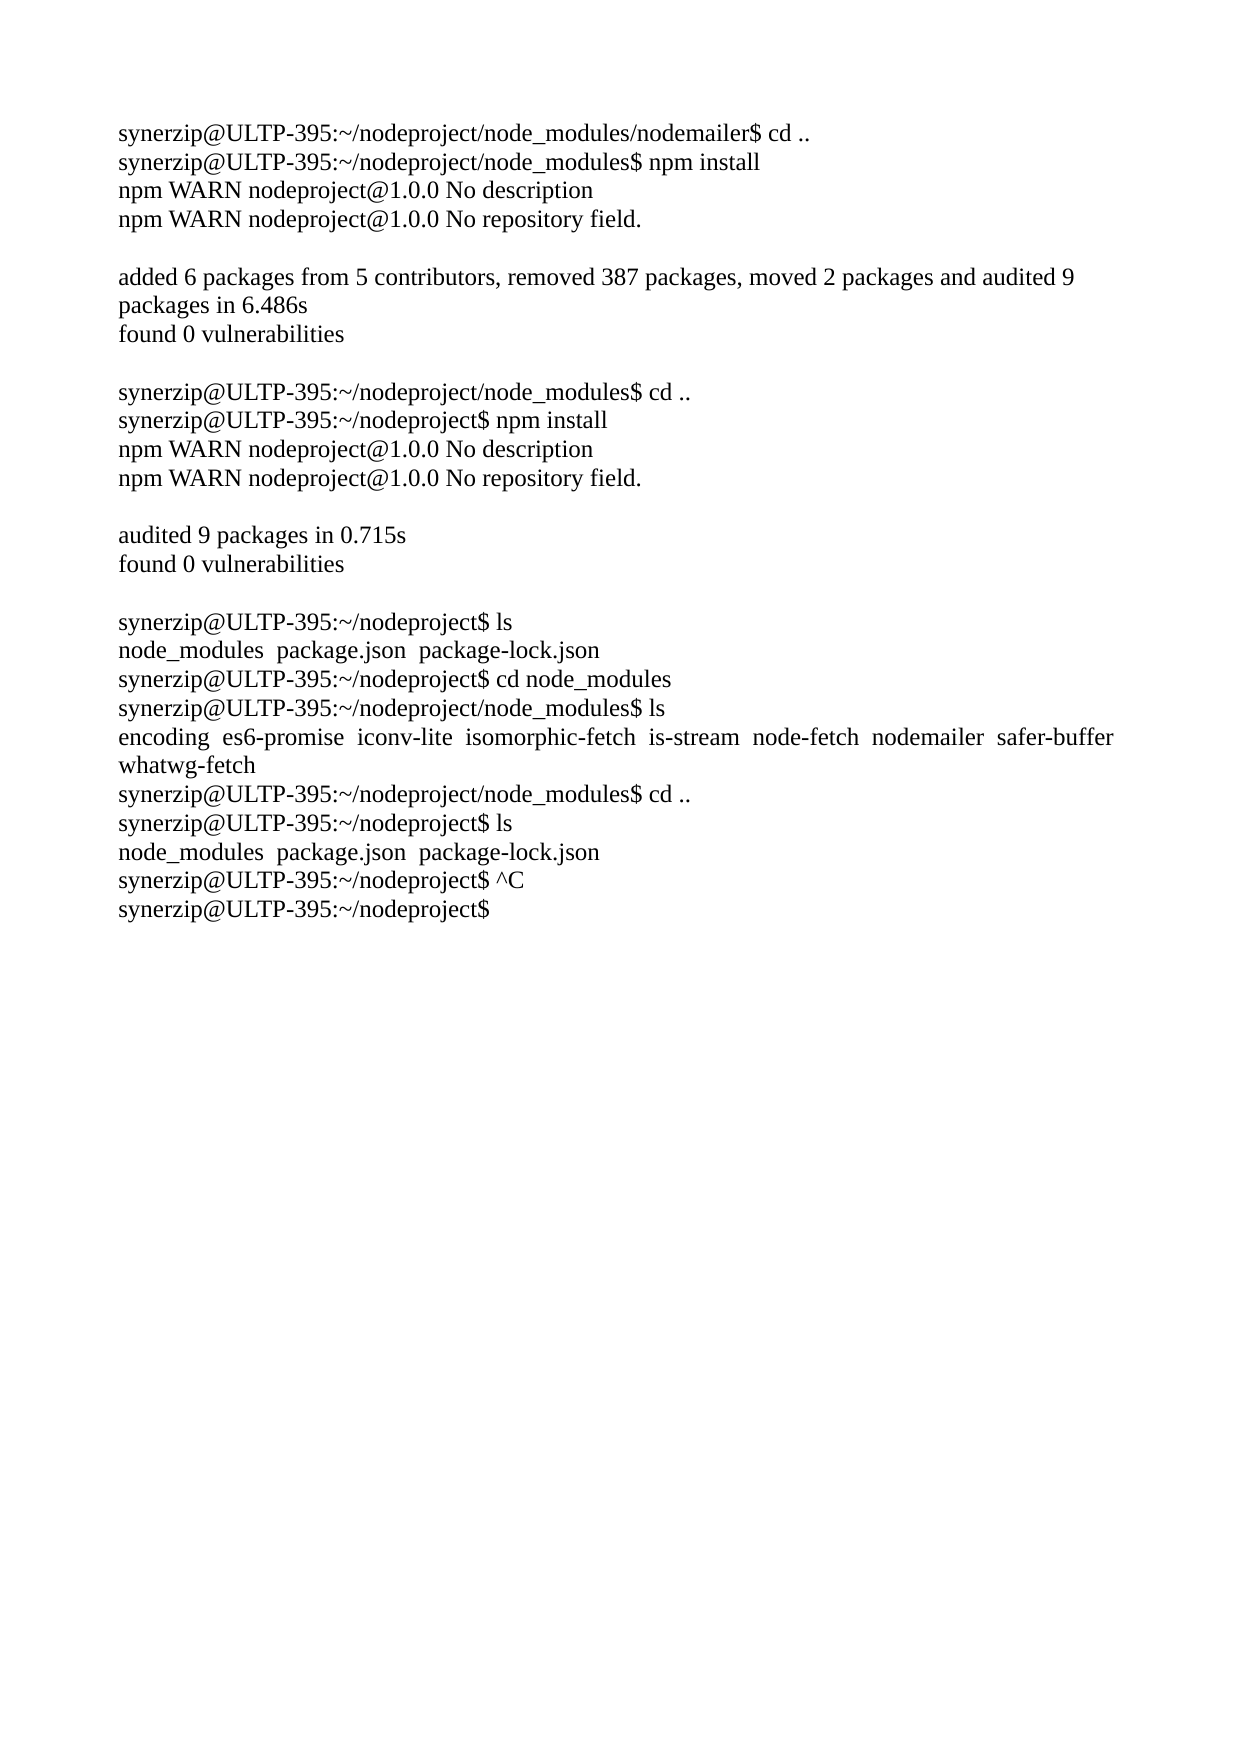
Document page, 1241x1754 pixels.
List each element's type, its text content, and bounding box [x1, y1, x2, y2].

text node_modules package.json package-lock.json [118, 837, 1122, 866]
text found 0 vulnerabilities [118, 319, 1122, 348]
text synerzip@ULTP-395:~/nodeproject/node_modules$ ls [118, 693, 1122, 722]
text synerzip@ULTP-395:~/nodeproject$ ls [118, 607, 1122, 636]
text synerzip@ULTP-395:~/nodeproject$ npm install [118, 406, 1122, 434]
text found 0 vulnerabilities [118, 549, 1122, 578]
text synerzip@ULTP-395:~/nodeproject$ cd node_modules [118, 664, 1122, 693]
text added 6 packages from 5 contributors, removed 387 packages, moved 2 packages and audited 9 packages in 6.486s [118, 262, 1122, 319]
text synerzip@ULTP-395:~/nodeproject/node_modules$ cd .. [118, 377, 1122, 406]
text npm WARN nodeproject@1.0.0 No repository field. [118, 204, 1122, 233]
text npm WARN nodeproject@1.0.0 No description [118, 176, 1122, 204]
text synerzip@ULTP-395:~/nodeproject$ [118, 894, 1122, 923]
text encoding es6-promise iconv-lite isomorphic-fetch is-stream node-fetch nodemailer safer-buffer whatwg-fetch [118, 722, 1122, 779]
text npm WARN nodeproject@1.0.0 No repository field. [118, 463, 1122, 492]
text audited 9 packages in 0.715s [118, 521, 1122, 549]
text synerzip@ULTP-395:~/nodeproject/node_modules$ cd .. [118, 779, 1122, 808]
text npm WARN nodeproject@1.0.0 No description [118, 434, 1122, 463]
text synerzip@ULTP-395:~/nodeproject/node_modules$ npm install [118, 147, 1122, 176]
text synerzip@ULTP-395:~/nodeproject$ ^C [118, 866, 1122, 894]
text node_modules package.json package-lock.json [118, 636, 1122, 664]
text synerzip@ULTP-395:~/nodeproject/node_modules/nodemailer$ cd .. [118, 118, 1122, 147]
text synerzip@ULTP-395:~/nodeproject$ ls [118, 808, 1122, 837]
